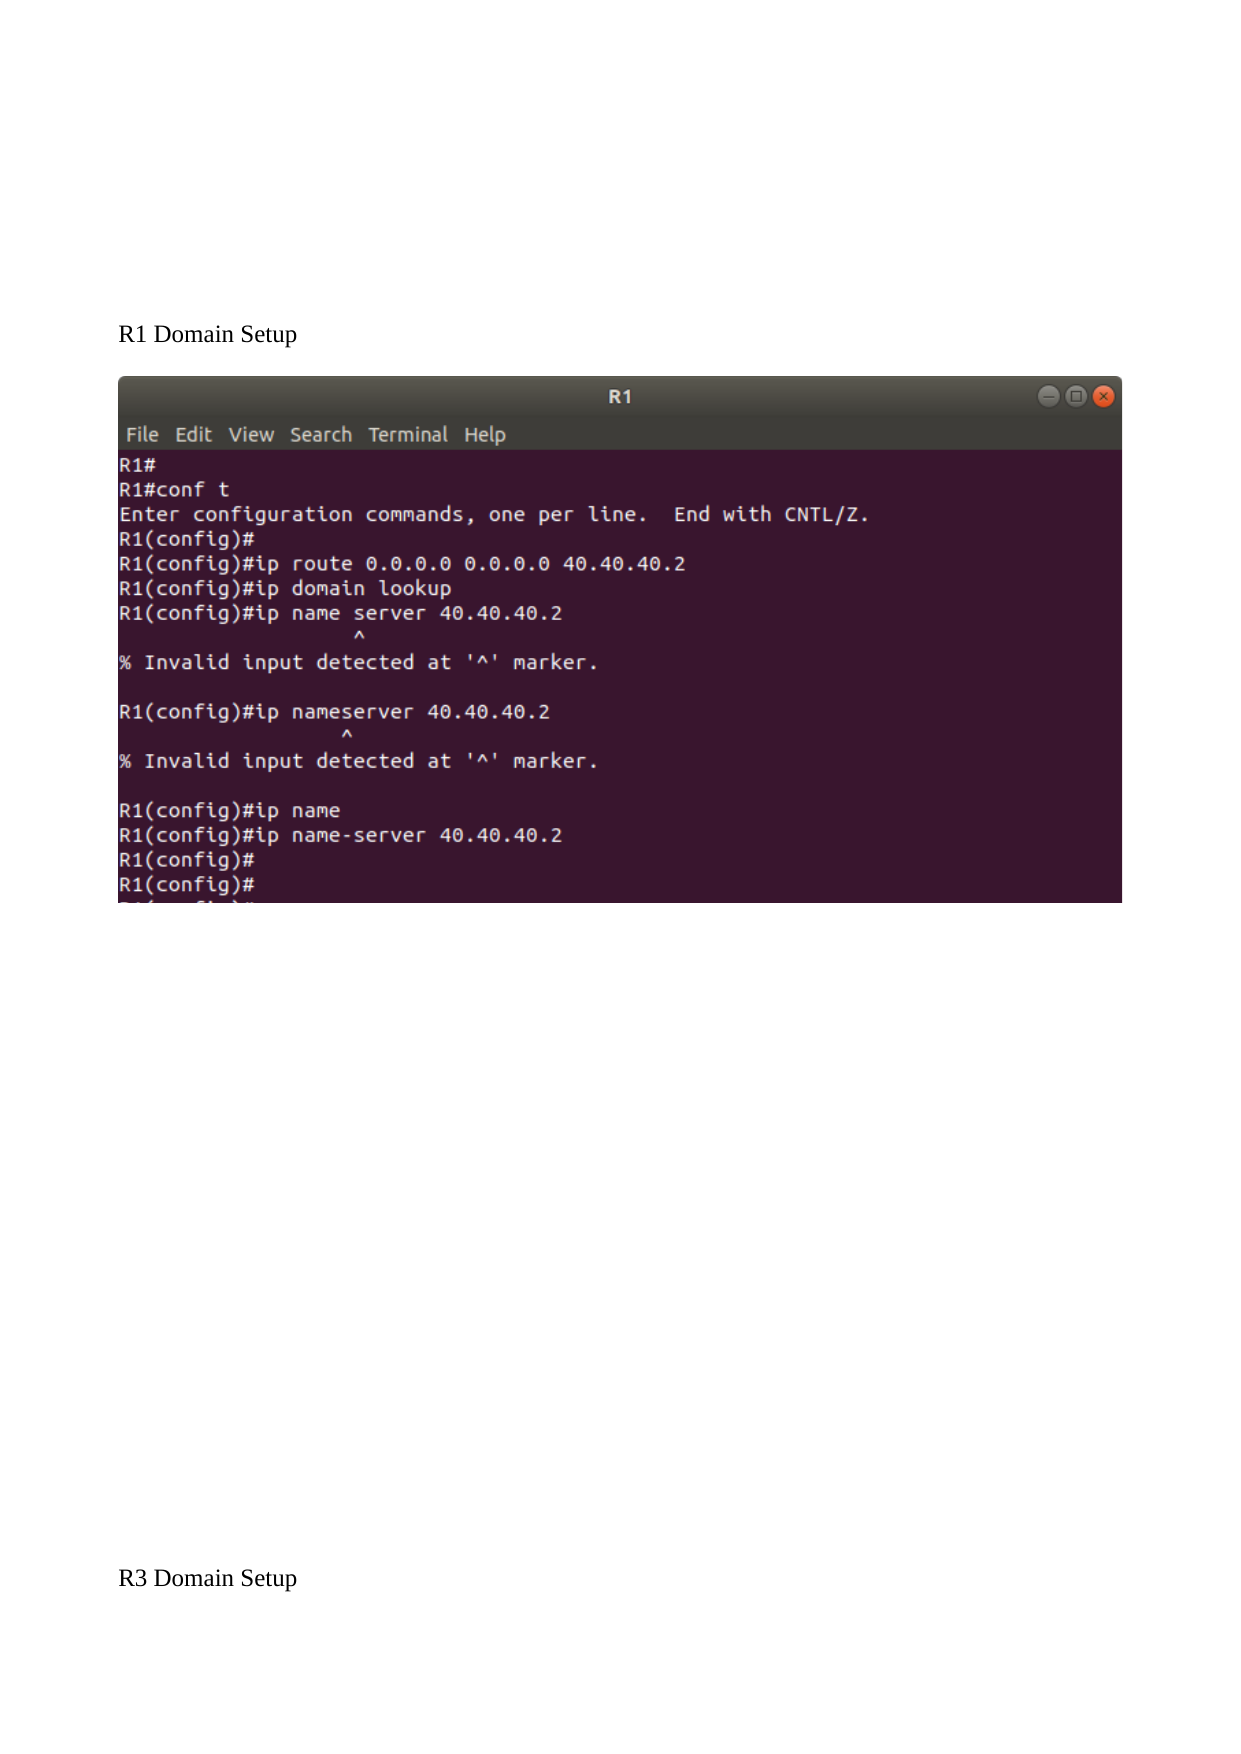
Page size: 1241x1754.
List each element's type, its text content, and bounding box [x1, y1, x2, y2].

text R1 Domain Setup [118, 319, 1122, 348]
picture [118, 376, 1123, 903]
text R3 Domain Setup [118, 1563, 1122, 1592]
